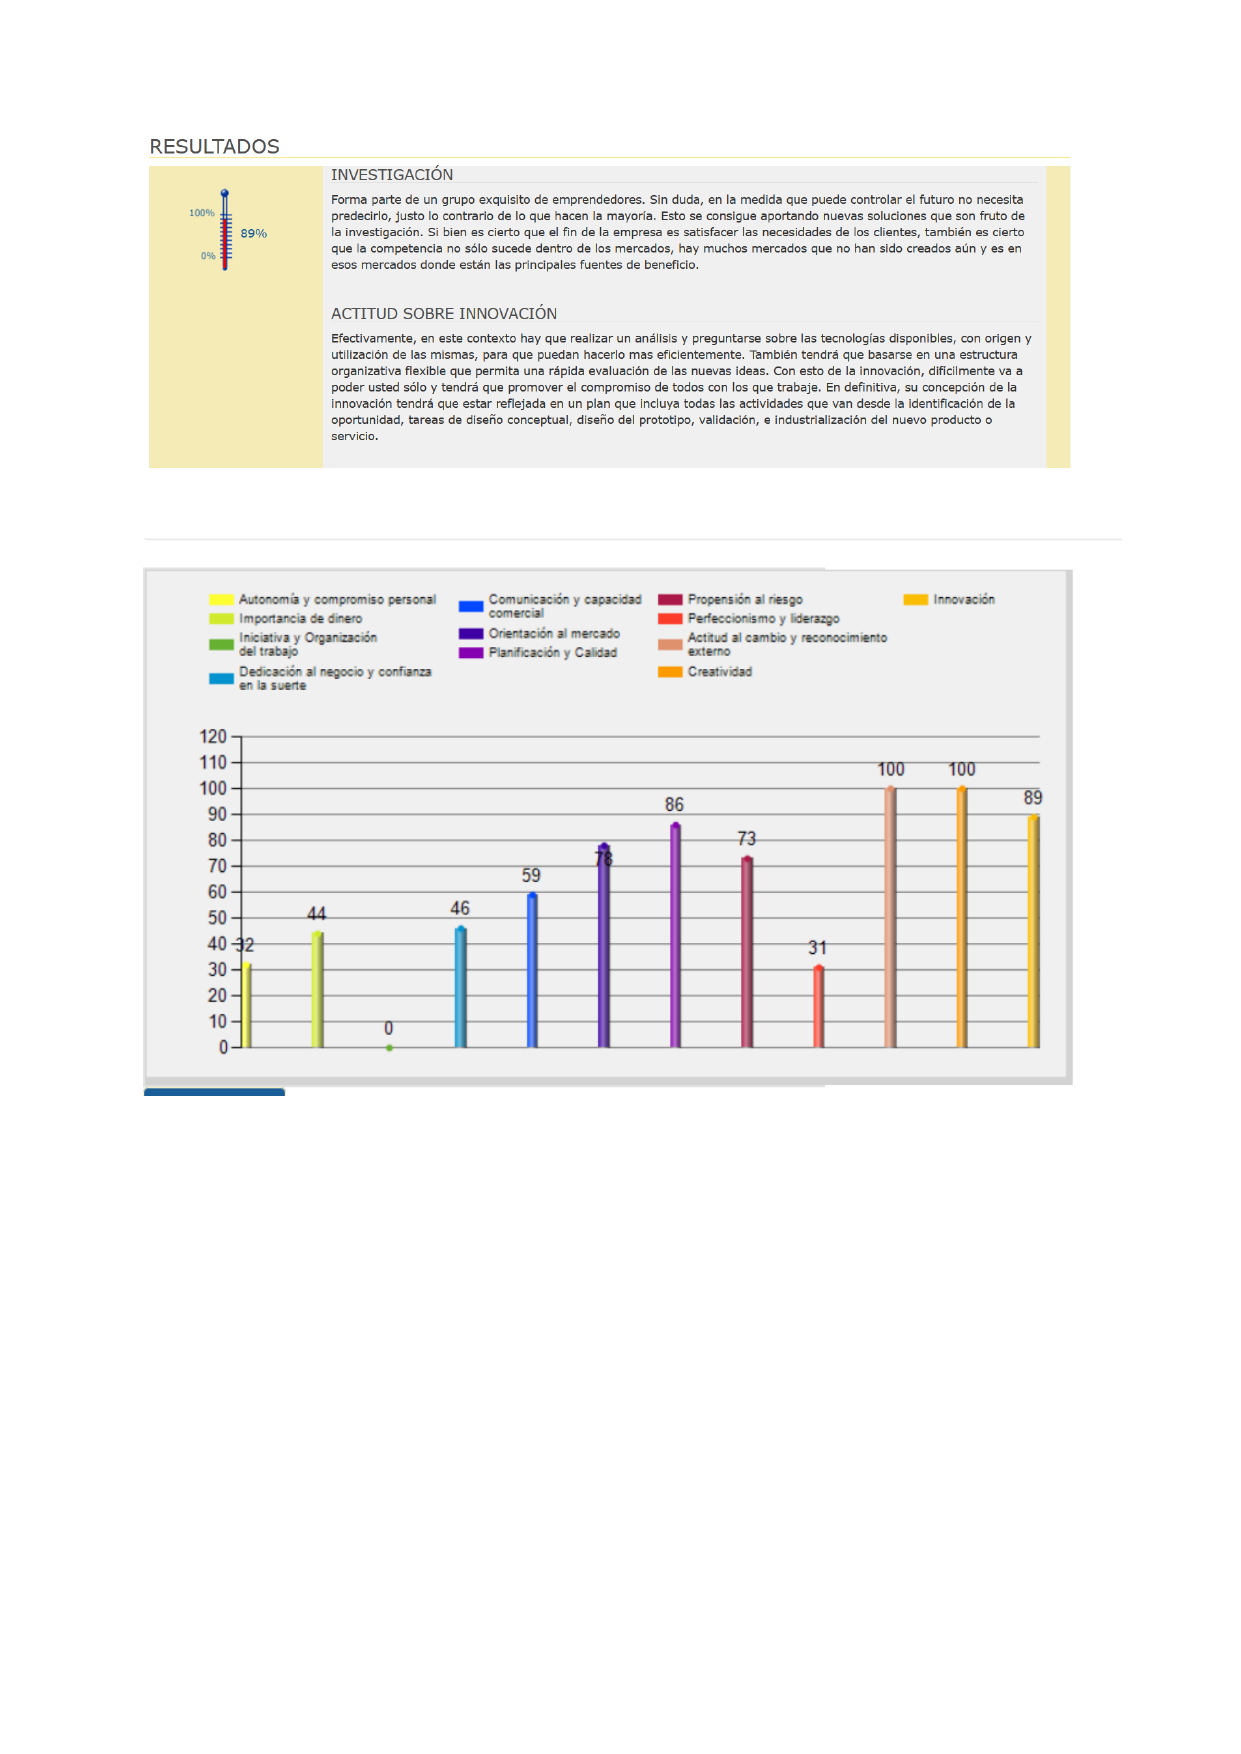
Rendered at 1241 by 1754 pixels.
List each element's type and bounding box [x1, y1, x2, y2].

picture [118, 118, 1123, 481]
picture [118, 538, 1123, 1096]
